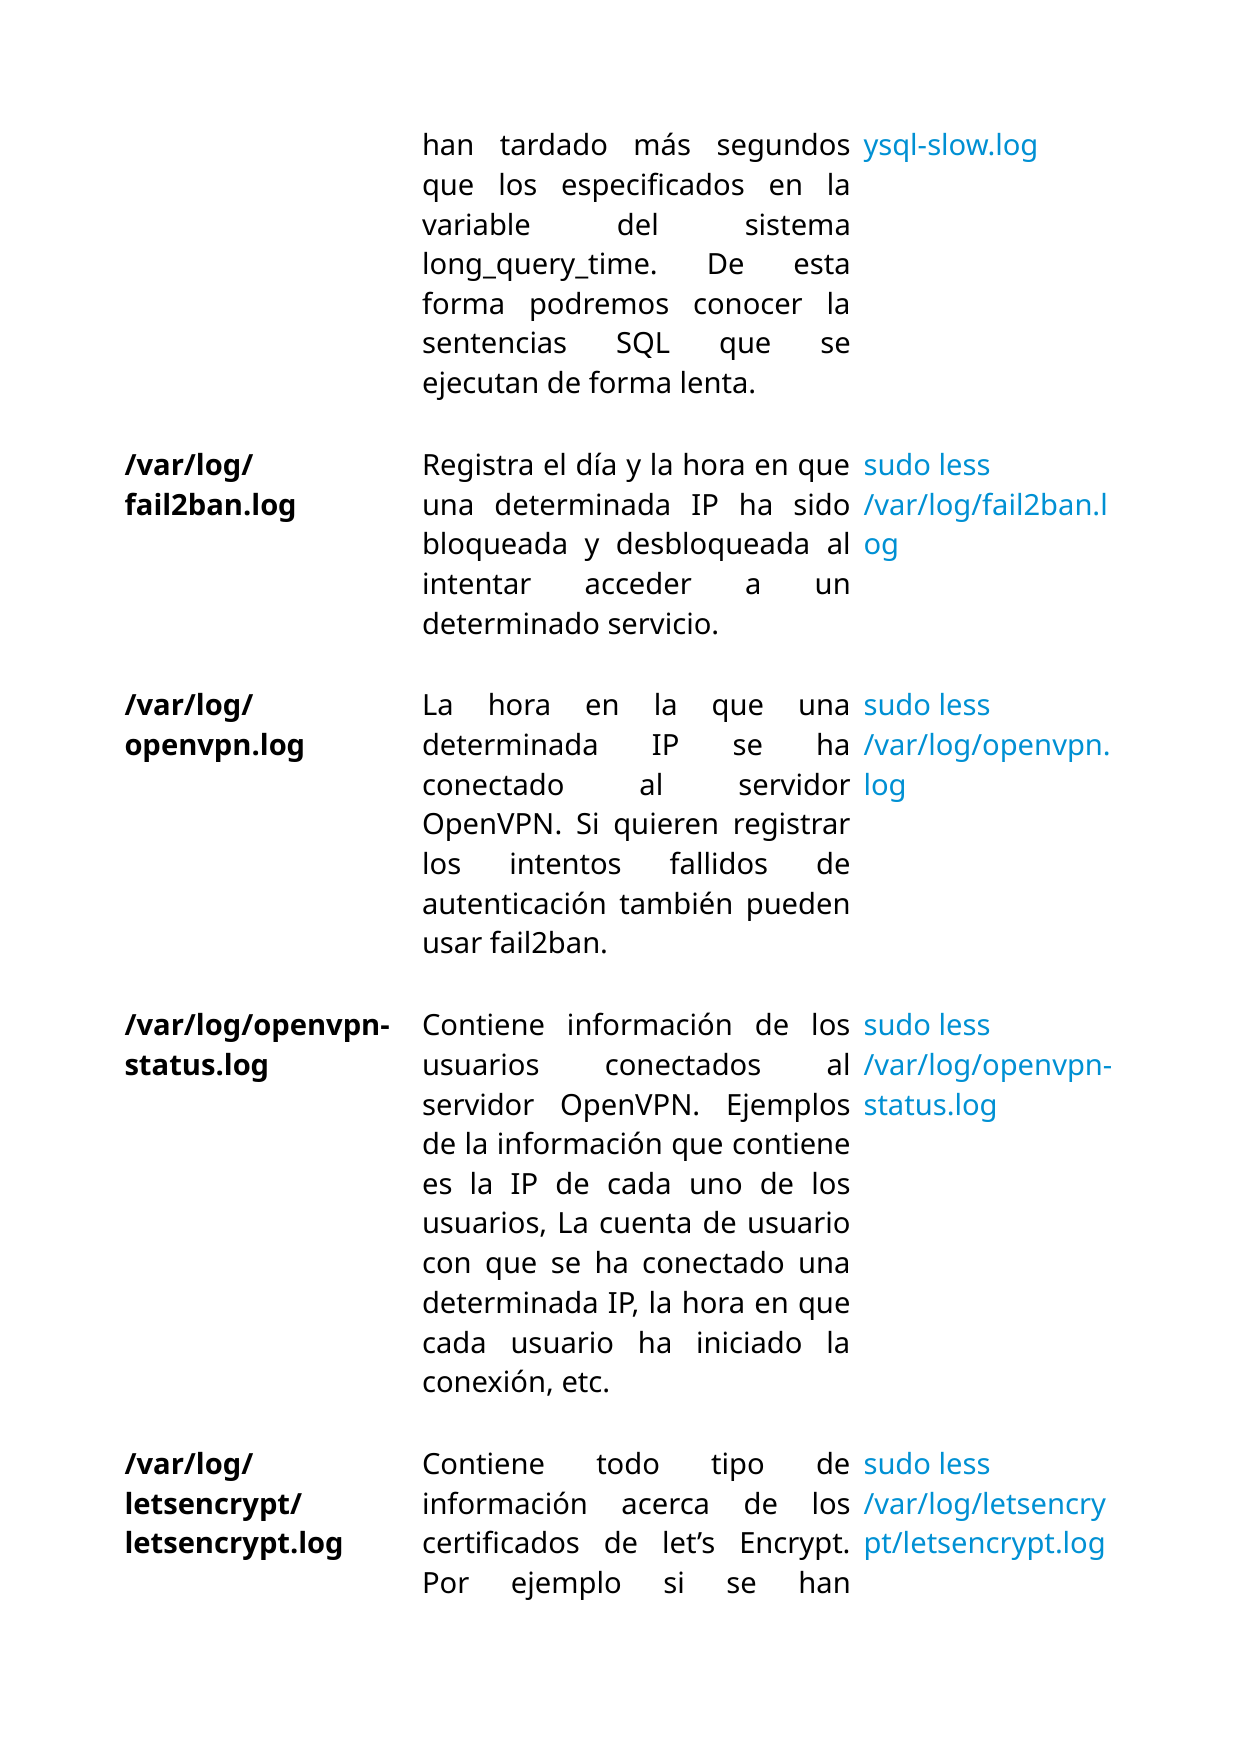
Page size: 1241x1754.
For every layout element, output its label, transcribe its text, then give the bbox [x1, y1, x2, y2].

table_cell /var/log/openvpn.log [118, 678, 416, 998]
table_cell /var/log/fail2ban.log [118, 438, 416, 678]
table_cell sudo less /var/log/letsencrypt/letsencrypt.log [857, 1437, 1122, 1608]
table_cell ysql-slow.log [857, 118, 1122, 438]
table_cell sudo less /var/log/fail2ban.log [857, 438, 1122, 678]
table_cell sudo less /var/log/openvpn-status.log [857, 998, 1122, 1437]
table_cell /var/log/openvpn-status.log [118, 998, 416, 1437]
table_cell [118, 118, 416, 438]
table_cell Contiene todo tipo de información acerca de los certificados de let’s Encrypt. Por ejemplo si se han [416, 1437, 857, 1608]
table_cell Registra el día y la hora en que una determinada IP ha sido bloqueada y desbloqueada al intentar acceder a un determinado servicio. [416, 438, 857, 678]
table_cell han tardado más segundos que los especificados en la variable del sistema long_query_time. De esta forma podremos conocer la sentencias SQL que se ejecutan de forma lenta. [416, 118, 857, 438]
table_cell La hora en la que una determinada IP se ha conectado al servidor OpenVPN. Si quieren registrar los intentos fallidos de autenticación también pueden usar fail2ban. [416, 678, 857, 998]
table_cell sudo less /var/log/openvpn.log [857, 678, 1122, 998]
table_cell Contiene información de los usuarios conectados al servidor OpenVPN. Ejemplos de la información que contiene es la IP de cada uno de los usuarios, La cuenta de usuario con que se ha conectado una determinada IP, la hora en que cada usuario ha iniciado la conexión, etc. [416, 998, 857, 1437]
table_cell /var/log/letsencrypt/letsencrypt.log [118, 1437, 416, 1608]
